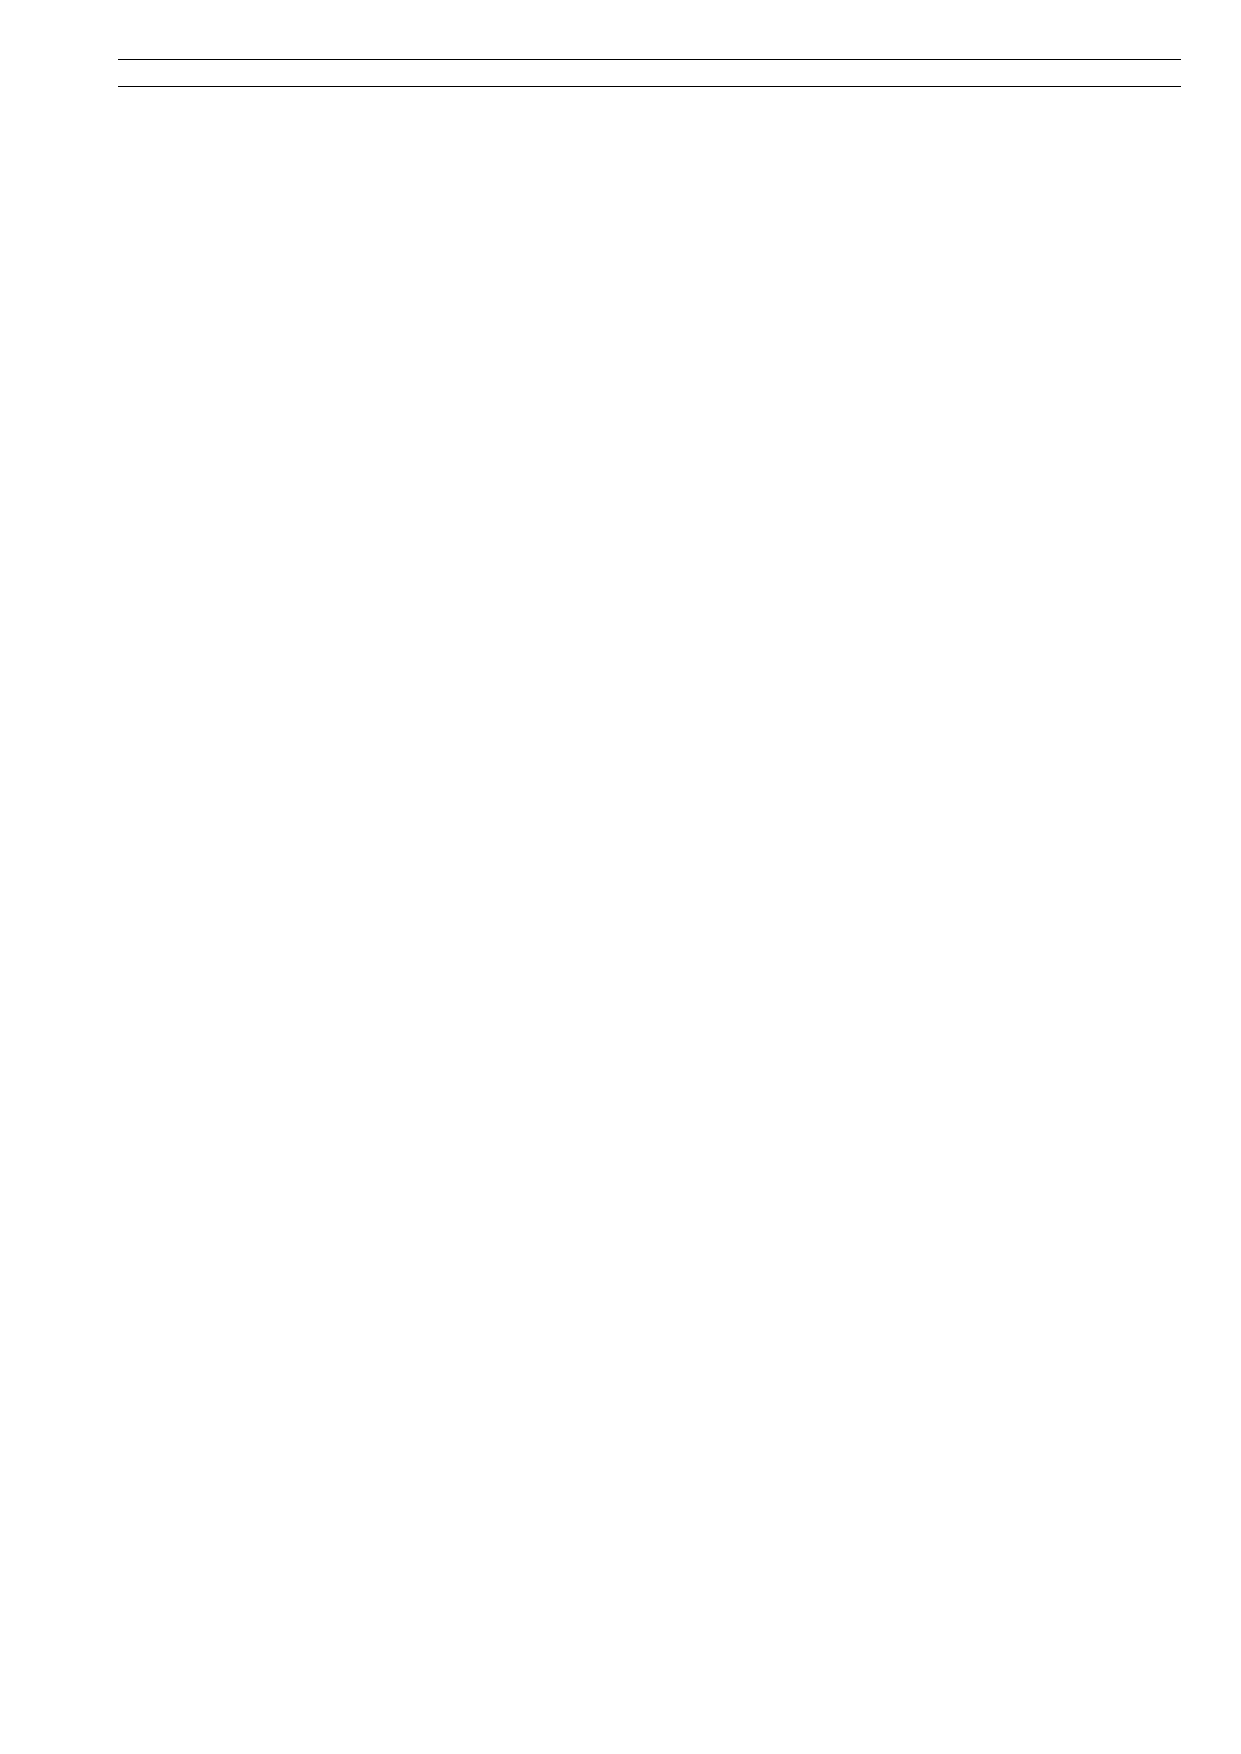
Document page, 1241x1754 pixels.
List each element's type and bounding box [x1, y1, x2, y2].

table_cell [118, 60, 1181, 86]
table_header [118, 33, 1181, 59]
